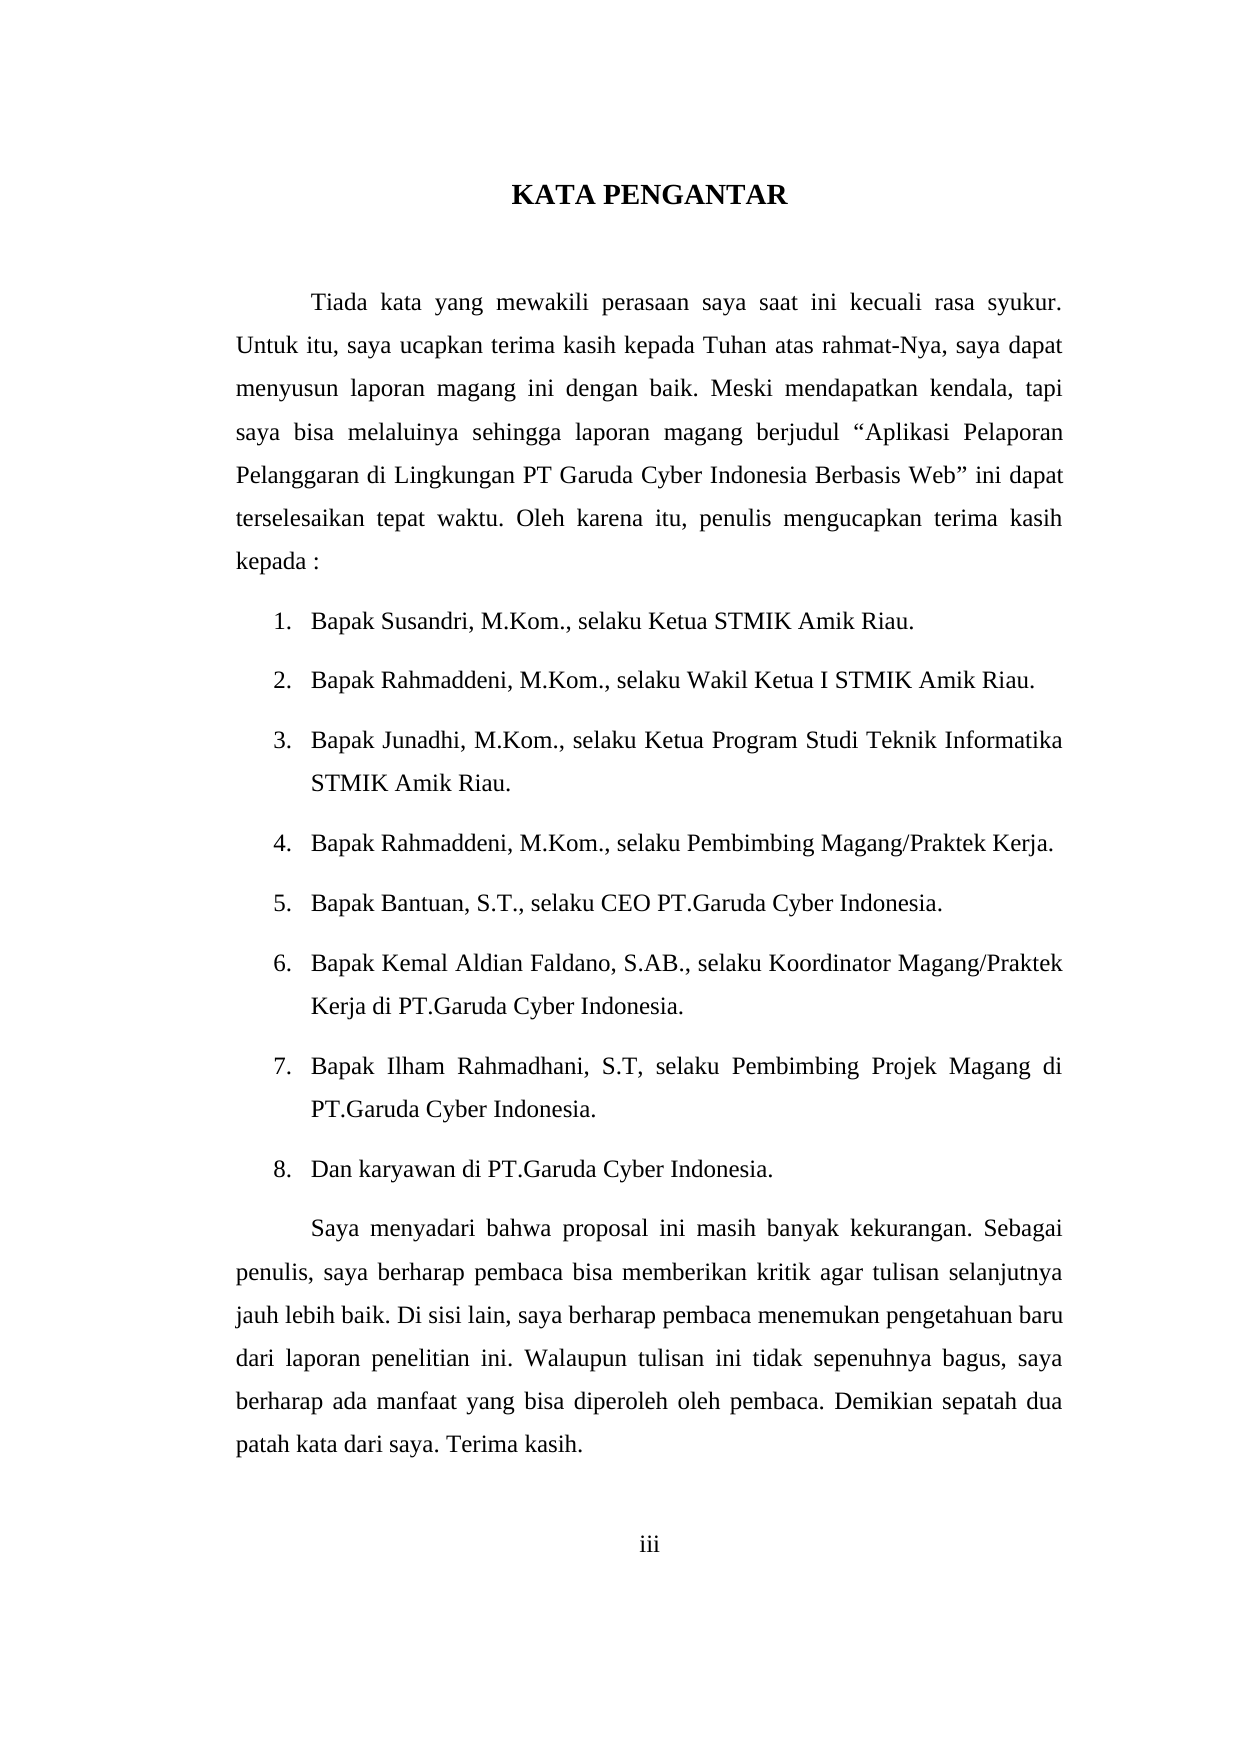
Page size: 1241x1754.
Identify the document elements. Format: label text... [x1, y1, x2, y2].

list Bapak Kemal Aldian Faldano, S.AB., selaku Koordinator Magang/Praktek Kerja di PT.Garuda Cyber Indonesia. [273, 948, 1063, 1020]
list Bapak Rahmaddeni, M.Kom., selaku Wakil Ketua I STMIK Amik Riau. [273, 666, 1063, 694]
list Bapak Susandri, M.Kom., selaku Ketua STMIK Amik Riau. [273, 606, 1063, 634]
list Bapak Bantuan, S.T., selaku CEO PT.Garuda Cyber Indonesia. [273, 888, 1063, 917]
text Tiada kata yang mewakili perasaan saya saat ini kecuali rasa syukur. Untuk itu, saya ucapkan terima kasih kepada Tuhan atas rahmat-Nya, saya dapat menyusun laporan magang ini dengan baik. Meski mendapatkan kendala, tapi saya bisa melaluinya sehingga laporan magang berjudul “Aplikasi Pelaporan Pelanggaran di Lingkungan PT Garuda Cyber Indonesia Berbasis Web” ini dapat terselesaikan tepat waktu. Oleh karena itu, penulis mengucapkan terima kasih kepada : [236, 287, 1063, 575]
list Bapak Rahmaddeni, M.Kom., selaku Pembimbing Magang/Praktek Kerja. [273, 828, 1063, 857]
list Dan karyawan di PT.Garuda Cyber Indonesia. [273, 1154, 1063, 1182]
list Bapak Junadhi, M.Kom., selaku Ketua Program Studi Teknik Informatika STMIK Amik Riau. [273, 725, 1063, 797]
text Saya menyadari bahwa proposal ini masih banyak kekurangan. Sebagai penulis, saya berharap pembaca bisa memberikan kritik agar tulisan selanjutnya jauh lebih baik. Di sisi lain, saya berharap pembaca menemukan pengetahuan baru dari laporan penelitian ini. Walaupun tulisan ini tidak sepenuhnya bagus, saya berharap ada manfaat yang bisa diperoleh oleh pembaca. Demikian sepatah dua patah kata dari saya. Terima kasih. [236, 1213, 1063, 1458]
list Bapak Ilham Rahmadhani, S.T, selaku Pembimbing Projek Magang di PT.Garuda Cyber Indonesia. [273, 1051, 1063, 1123]
text KATA PENGANTAR [236, 177, 1063, 211]
